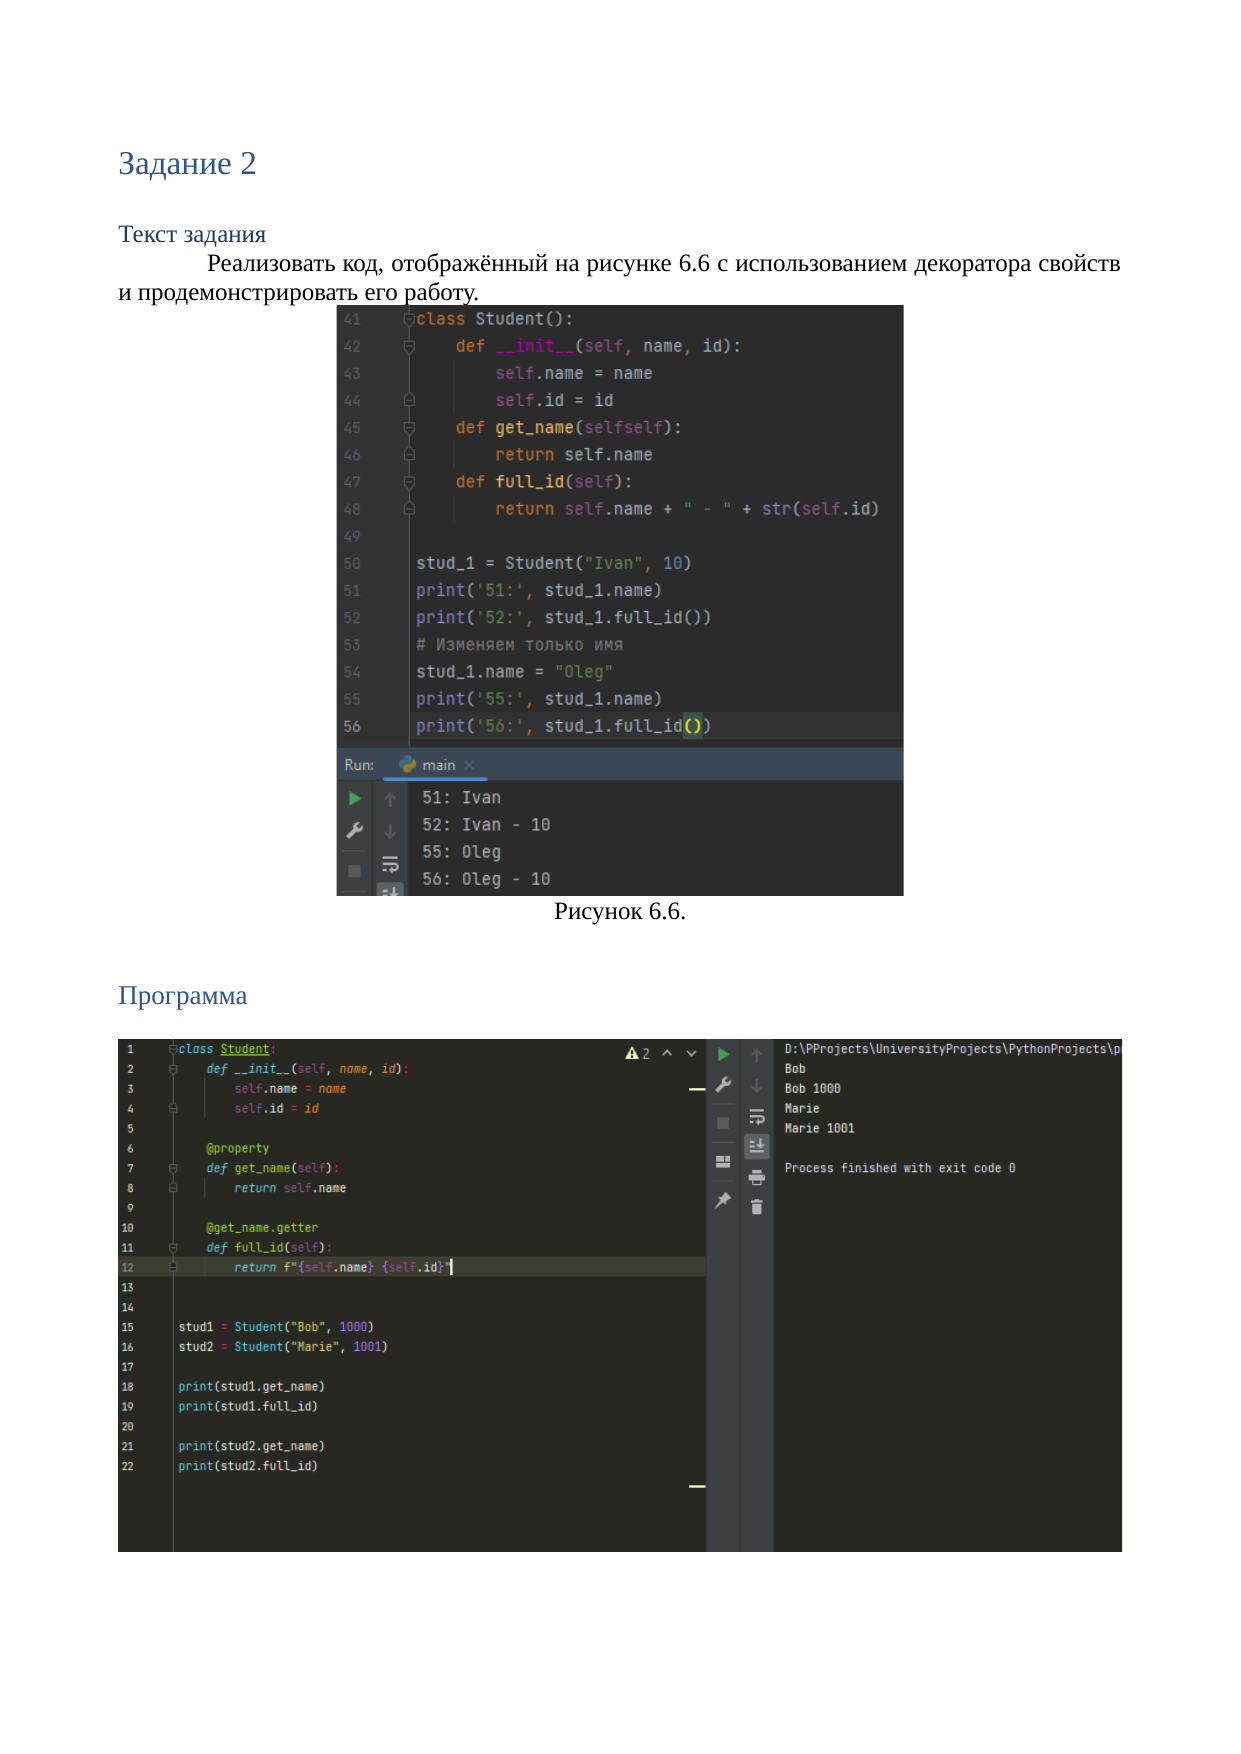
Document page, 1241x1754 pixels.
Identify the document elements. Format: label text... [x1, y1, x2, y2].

text Рисунок 6.6. [118, 896, 1122, 925]
subtitle Программа [118, 979, 1122, 1010]
subtitle Задание 2 [118, 143, 1122, 181]
subtitle Текст задания [118, 219, 1122, 248]
text Реализовать код, отображённый на рисунке 6.6 с использованием декоратора свойств и продемонстрировать его работу. [118, 248, 1122, 305]
